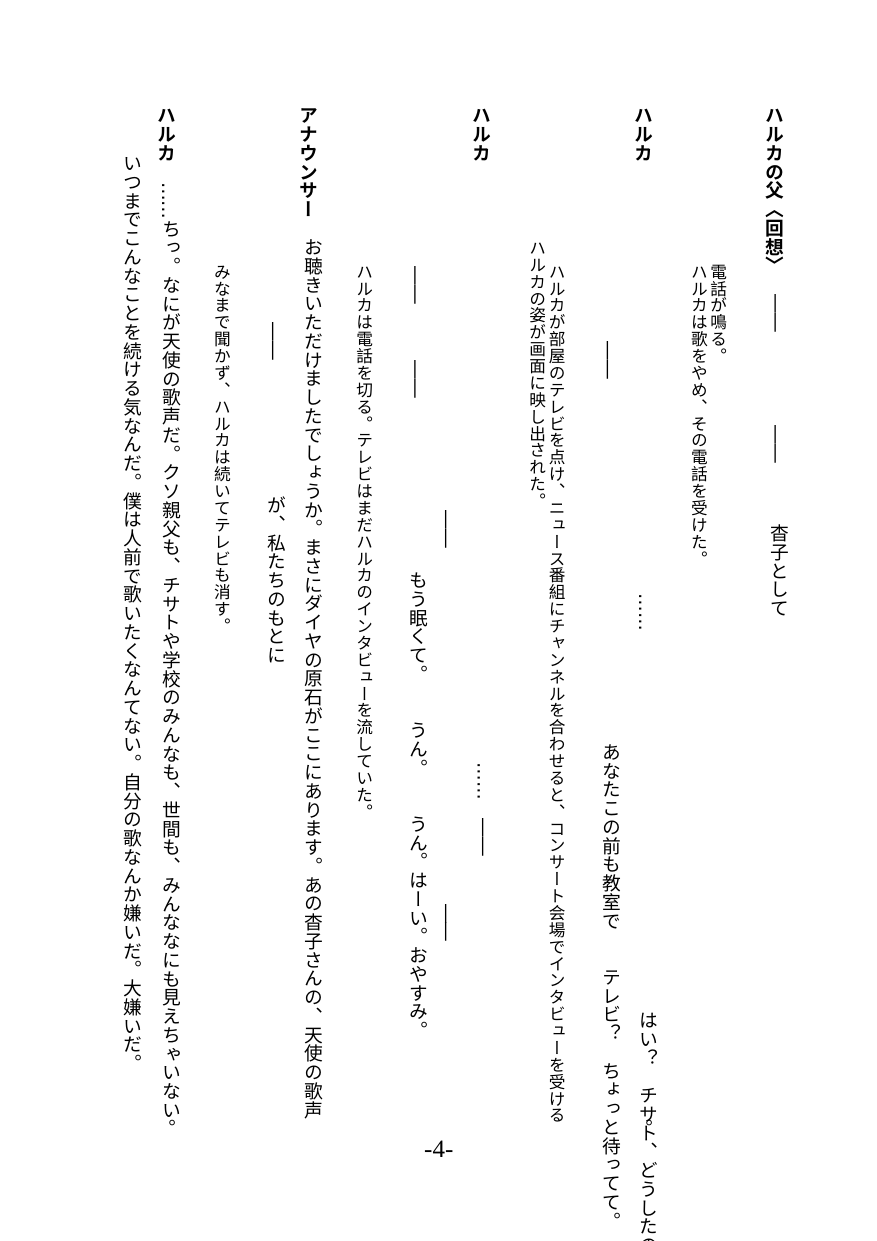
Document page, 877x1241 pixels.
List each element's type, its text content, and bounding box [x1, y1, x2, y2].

text ハルカ ああ、これね。私は受けたくなかったんだけれど、お父様が無理矢理……。――うん、わかった、わかった。あなたのその熱い想いは伝わってきたから。――はいはい。感想は明日ゆっくり聞くから。――うん、ごめんね、私、もう眠くて。――うん。――うん。はーい。おやすみ。 [404, 106, 496, 1134]
text ハルカは歌をやめ、その電話を受けた。 [688, 239, 708, 1134]
text アナウンサー お聴きいただけましたでしょうか。まさにダイヤの原石がここにあります。あの杳子さんの、天使の歌声が、私たちのもとに―― [261, 106, 323, 1134]
text みなまで聞かず、ハルカは続いてテレビも消す。 [211, 239, 231, 1134]
text 電話が鳴る。 [708, 239, 727, 1134]
text ハルカは電話を切る。テレビはまだハルカのインタビューを流していた。 [353, 239, 373, 1134]
text ハルカの父〈回想〉 ――杳子として―― [758, 106, 788, 1134]
text ハルカ ……ちっ。なにが天使の歌声だ。クソ親父も、チサトや学校のみんなも、世間も、みんななにも見えちゃいない。いつまでこんなことを続ける気なんだ。僕は人前で歌いたくなんてない。自分の歌なんか嫌いだ。大嫌いだ。 [119, 106, 181, 1134]
text ハルカ はい？ チサト、どうしたのよ、こんな時間に。……もう、だから、「ハルカ様」はやめてって言ったでしょう。あなたこの前も教室で――テレビ？ ちょっと待ってて。 [596, 106, 657, 1134]
text ハルカが部屋のテレビを点け、ニュース番組にチャンネルを合わせると、コンサート会場でインタビューを受けるハルカの姿が画面に映し出された。 [527, 239, 565, 1134]
